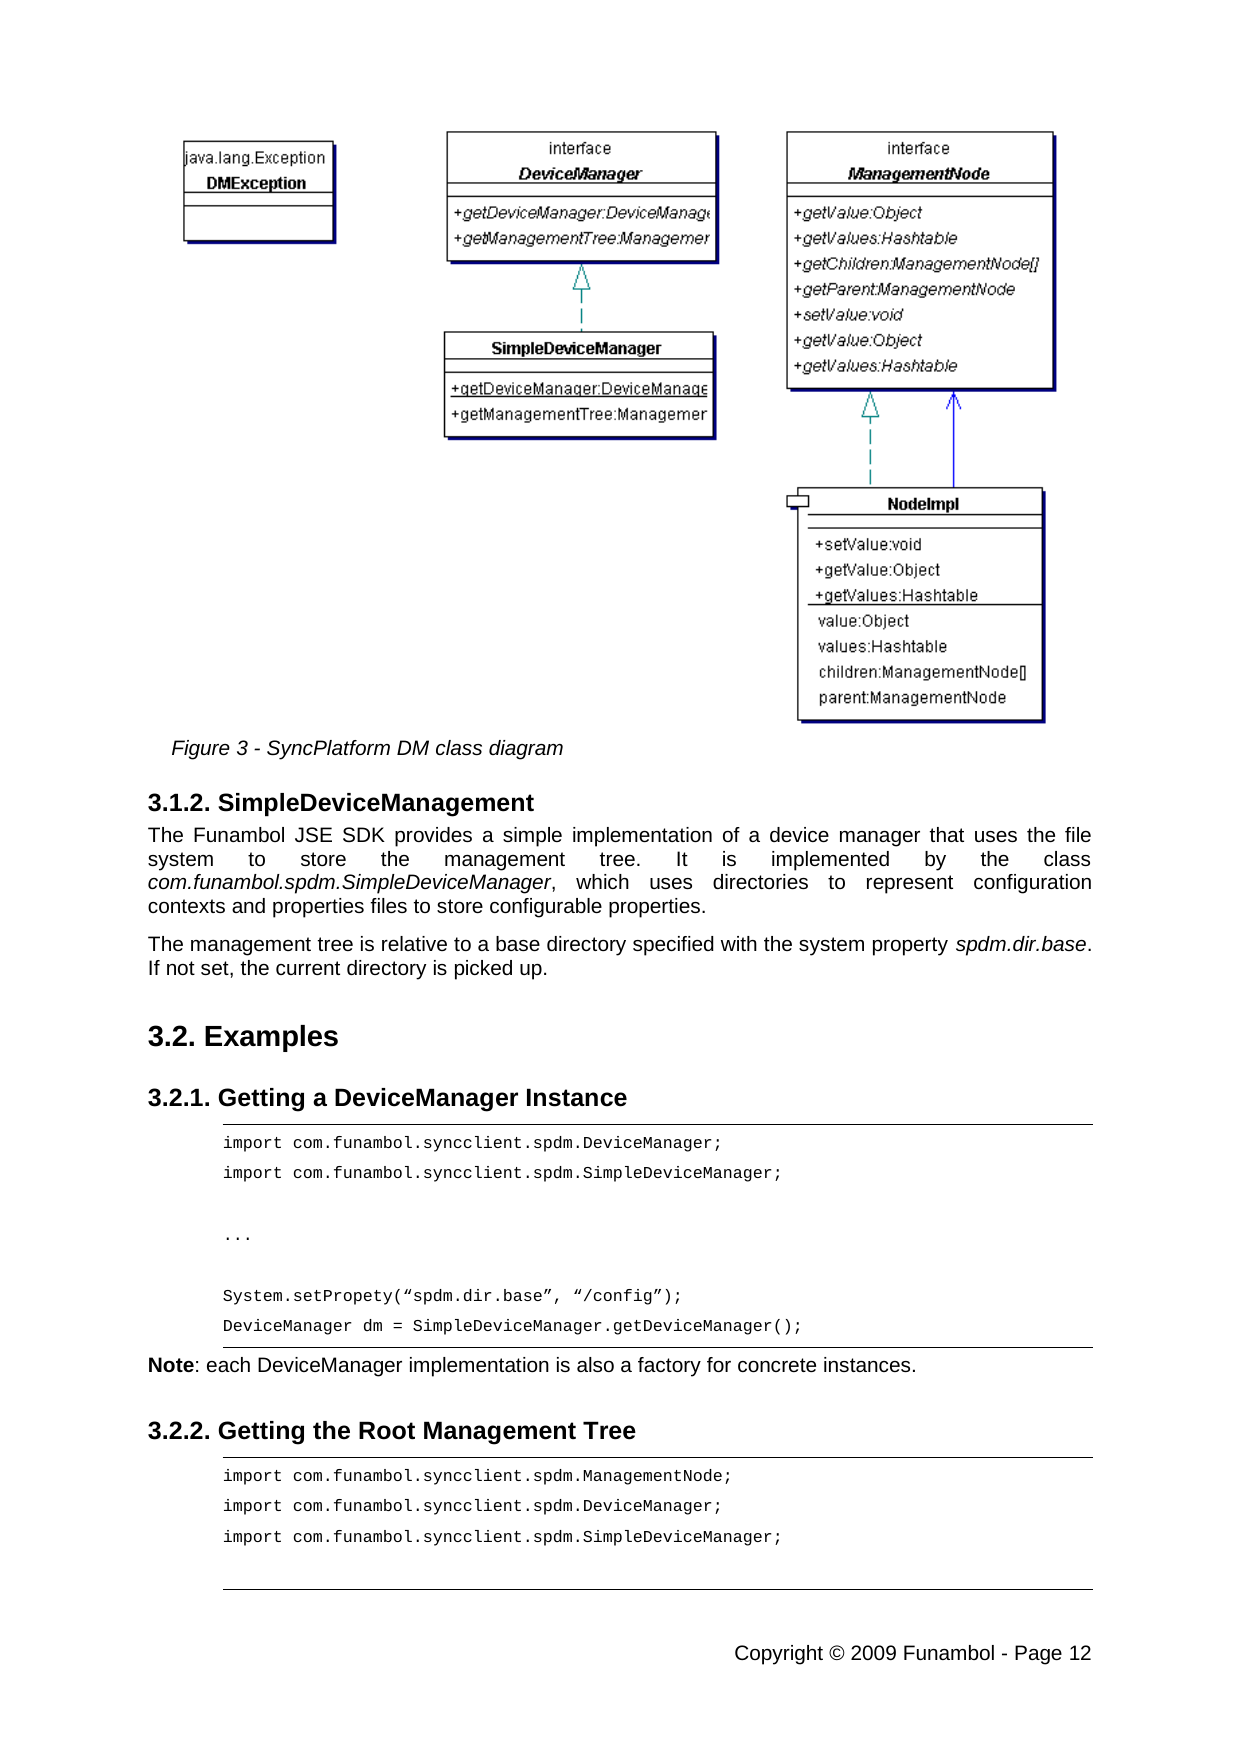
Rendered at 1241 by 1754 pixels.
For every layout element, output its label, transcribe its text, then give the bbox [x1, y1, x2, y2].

text ... [223, 1216, 1093, 1245]
subtitle Getting the Root Management Tree [148, 1417, 1093, 1445]
picture [171, 118, 1070, 737]
text System.setPropety(“spdm.dir.base”, “/config”); [223, 1277, 1093, 1306]
text Note: each DeviceManager implementation is also a factory for concrete instances. [148, 1353, 1093, 1377]
text The management tree is relative to a base directory specified with the system property spdm.dir.base. If not set, the current directory is picked up. [148, 933, 1093, 980]
subtitle Getting a DeviceManager Instance [148, 1084, 1093, 1112]
text import com.funambol.syncclient.spdm.SimpleDeviceManager; [223, 1154, 1093, 1184]
text import com.funambol.syncclient.spdm.SimpleDeviceManager; [223, 1518, 1093, 1547]
subtitle SimpleDeviceManagement [148, 118, 1093, 817]
text import com.funambol.syncclient.spdm.DeviceManager; [223, 1488, 1093, 1517]
text import com.funambol.syncclient.spdm.ManagementNode; [223, 1458, 1093, 1486]
text The Funambol JSE SDK provides a simple implementation of a device manager that uses the file system to store the management tree. It is implemented by the class com.funambol.spdm.SimpleDeviceManager, which uses directories to represent configuration contexts and properties files to store configurable properties. [148, 824, 1093, 918]
text import com.funambol.syncclient.spdm.DeviceManager; [223, 1125, 1093, 1153]
text Figure 3 - SyncPlatform DM class diagram [171, 737, 1069, 760]
text DeviceManager dm = SimpleDeviceManager.getDeviceManager(); [223, 1308, 1093, 1347]
subtitle Examples [148, 1020, 1093, 1052]
